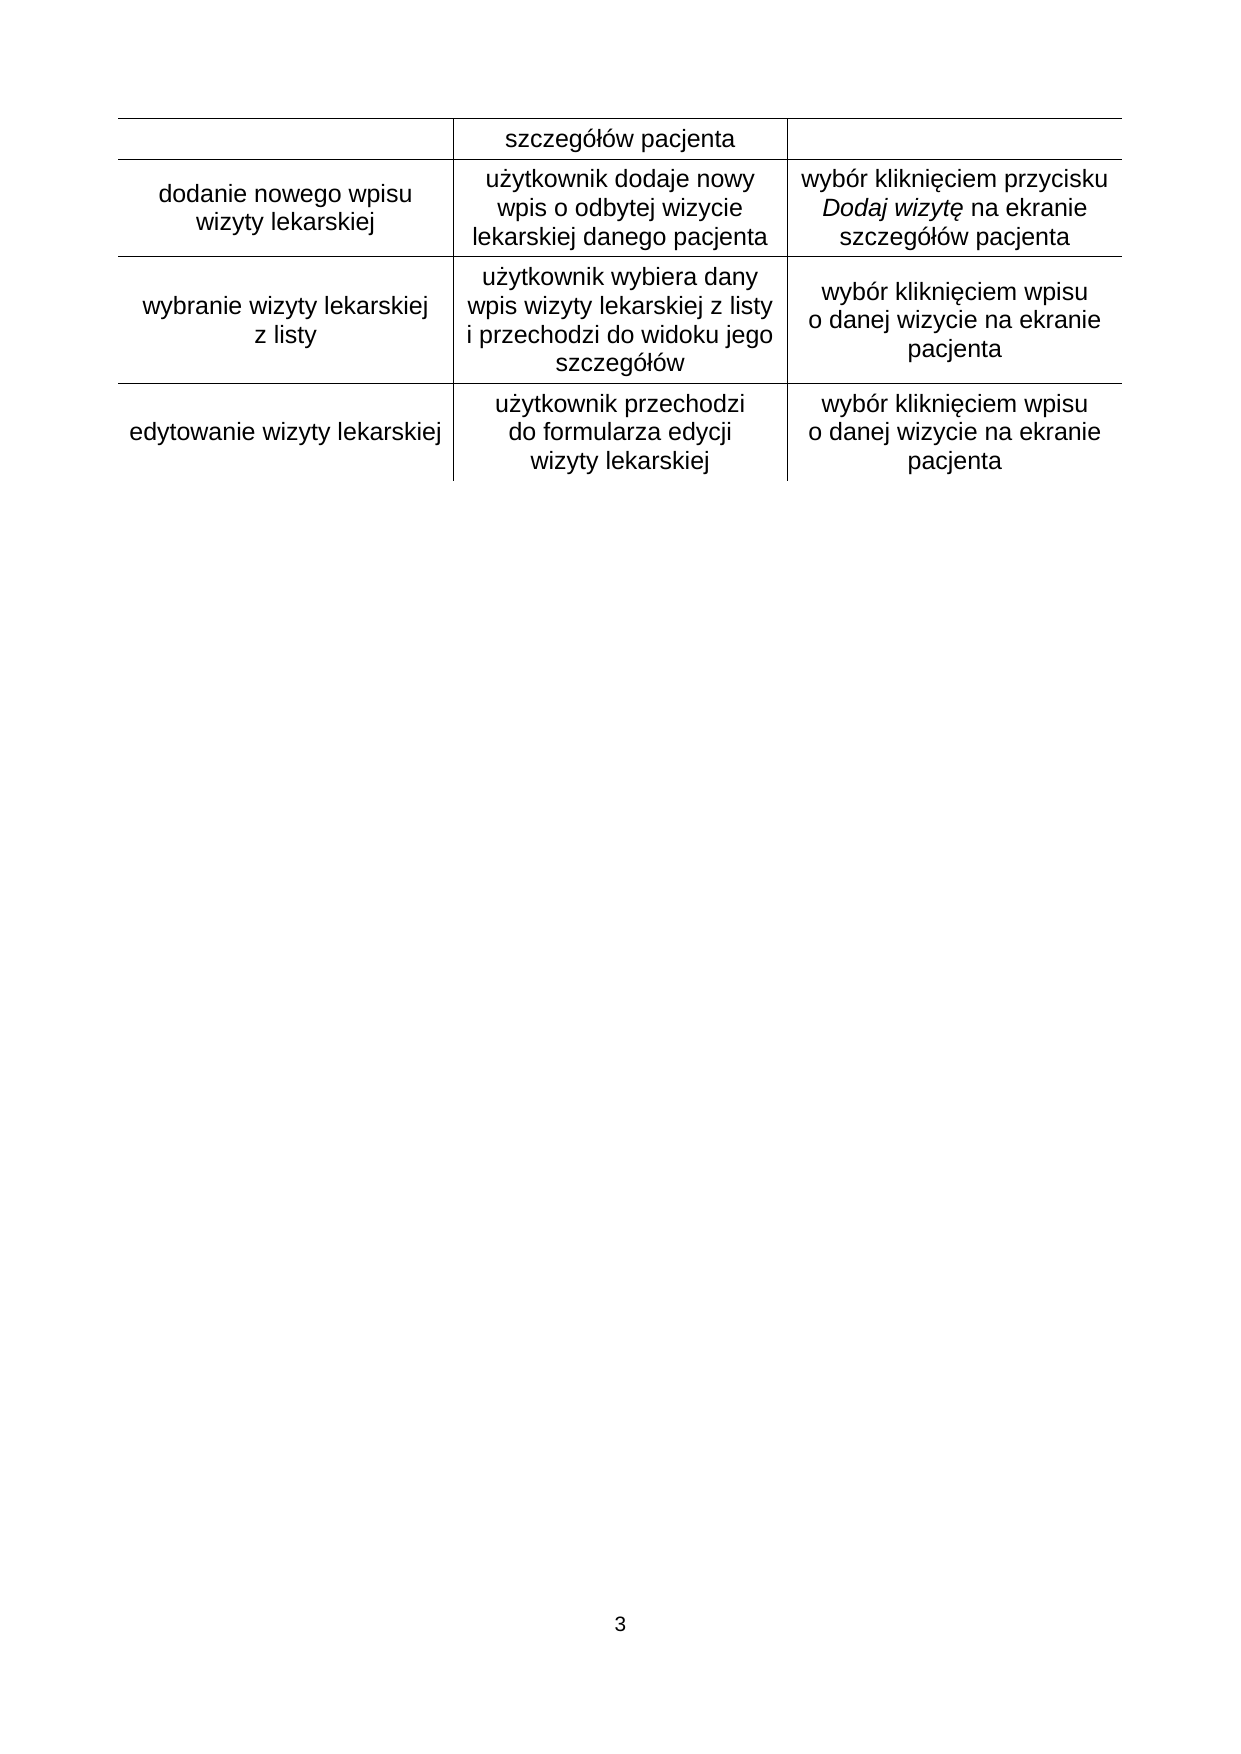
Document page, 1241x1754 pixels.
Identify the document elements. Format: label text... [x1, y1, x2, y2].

table_cell użytkownik dodaje nowy wpis o odbytej wizycie lekarskiej danego pacjenta [454, 160, 787, 256]
table_cell wybór kliknięciem przycisku Dodaj wizytę na ekranie szczegółów pacjenta [788, 160, 1122, 256]
table_cell [788, 119, 1122, 158]
table_cell użytkownik wybiera dany wpis wizyty lekarskiej z listy i przechodzi do widoku jego szczegółów [454, 257, 787, 383]
table_cell wybór kliknięciem wpisu o danej wizycie na ekranie pacjenta [788, 257, 1122, 383]
table_cell [118, 119, 453, 158]
table_cell dodanie nowego wpisu wizyty lekarskiej [118, 160, 453, 256]
table_cell wybranie wizyty lekarskiej z listy [118, 257, 453, 383]
table_cell szczegółów pacjenta [454, 119, 787, 158]
table_cell użytkownik przechodzi do formularza edycji wizyty lekarskiej [454, 384, 787, 481]
table_cell wybór kliknięciem wpisu o danej wizycie na ekranie pacjenta [788, 384, 1122, 481]
table_cell edytowanie wizyty lekarskiej [118, 384, 453, 481]
